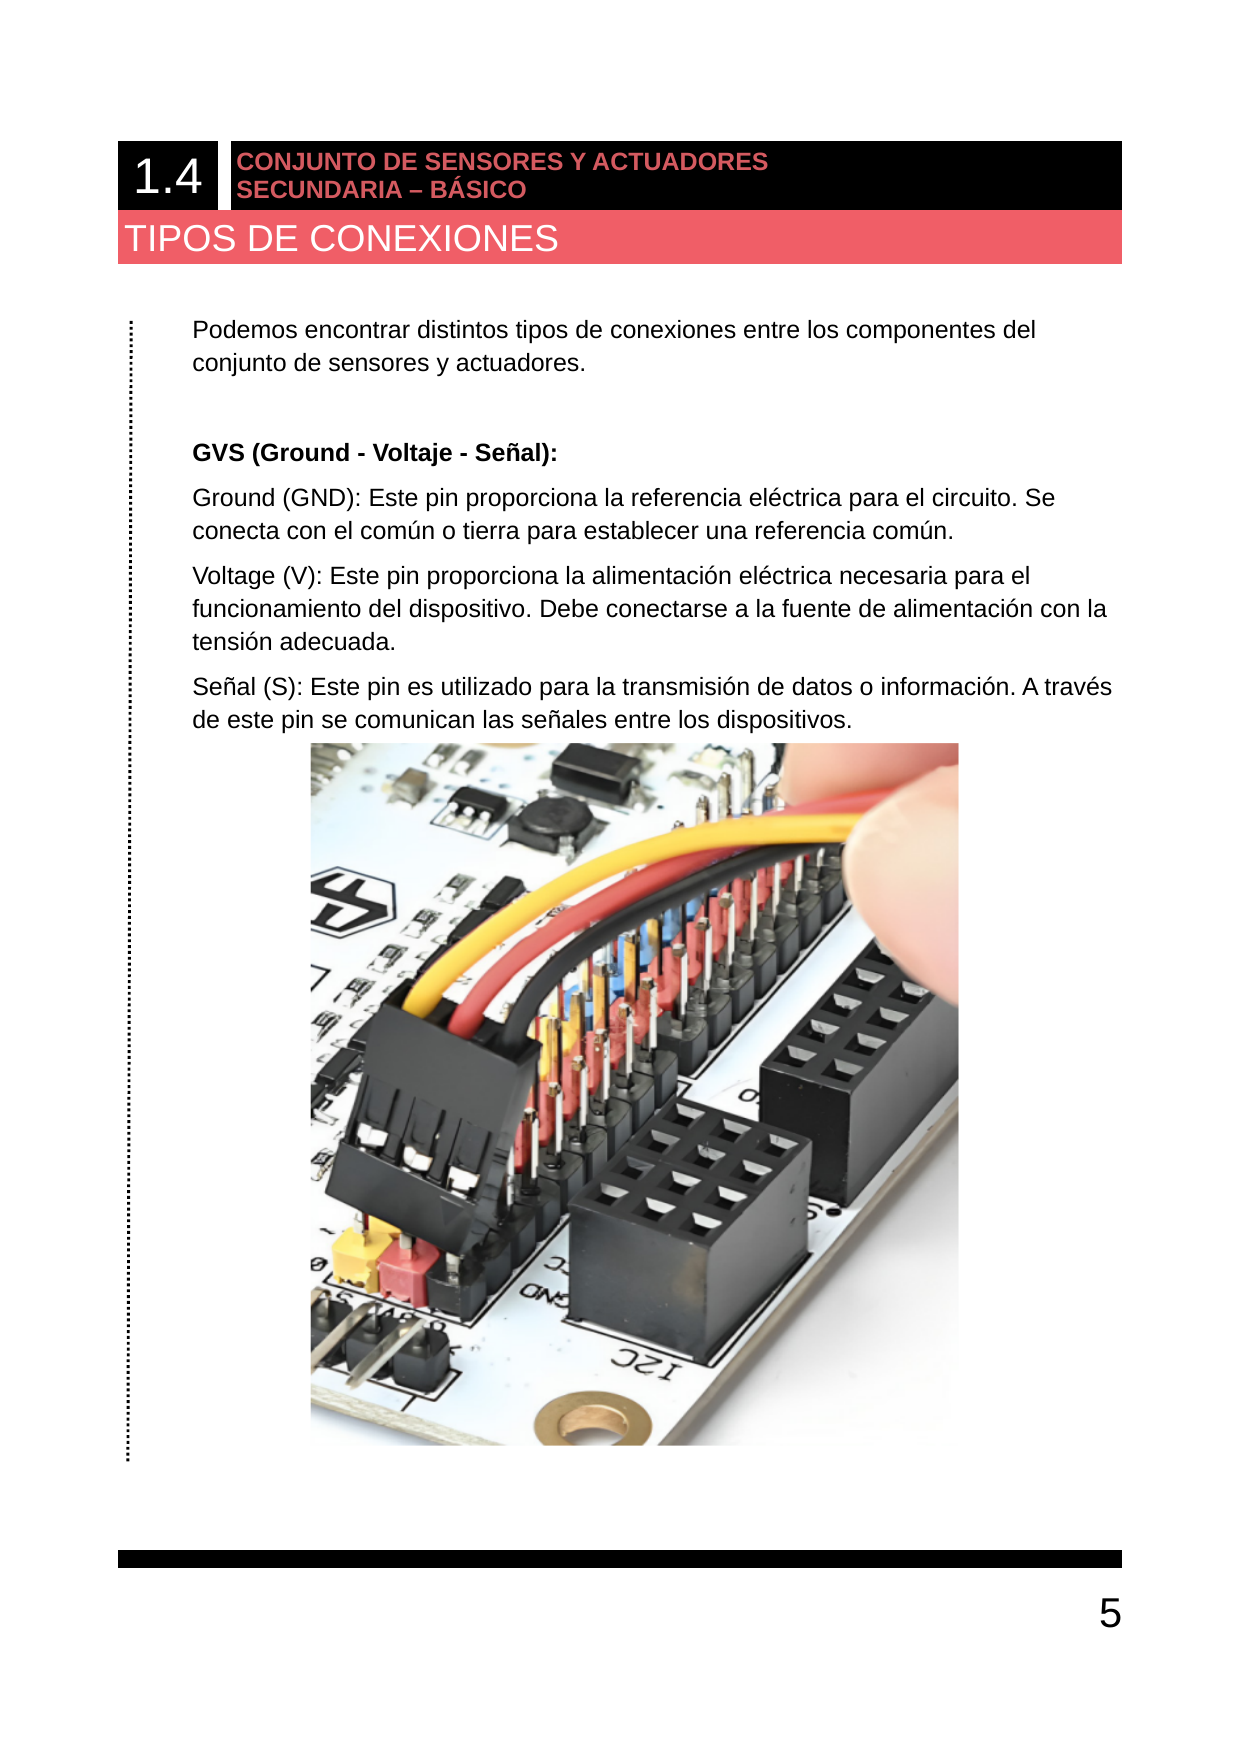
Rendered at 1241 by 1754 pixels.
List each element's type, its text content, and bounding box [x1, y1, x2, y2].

text Señal (S): Este pin es utilizado para la transmisión de datos o información. A través de este pin se comunican las señales entre los dispositivos. [192, 672, 1122, 734]
text Ground (GND): Este pin proporciona la referencia eléctrica para el circuito. Se conecta con el común o tierra para establecer una referencia común. [192, 483, 1122, 545]
table_header CONJUNTO DE SENSORES Y ACTUADORES SECUNDARIA – BÁSICO [231, 141, 1122, 210]
text GVS (Ground - Voltaje - Señal): [192, 438, 1122, 467]
picture [307, 743, 960, 1448]
text Voltage (V): Este pin proporciona la alimentación eléctrica necesaria para el funcionamiento del dispositivo. Debe conectarse a la fuente de alimentación con la tensión adecuada. [192, 561, 1122, 656]
table_header 1.4 [118, 141, 218, 210]
text Podemos encontrar distintos tipos de conexiones entre los componentes del conjunto de sensores y actuadores. [192, 315, 1122, 377]
table_cell TIPOS DE CONEXIONES [118, 210, 1122, 264]
table_header [218, 141, 231, 210]
